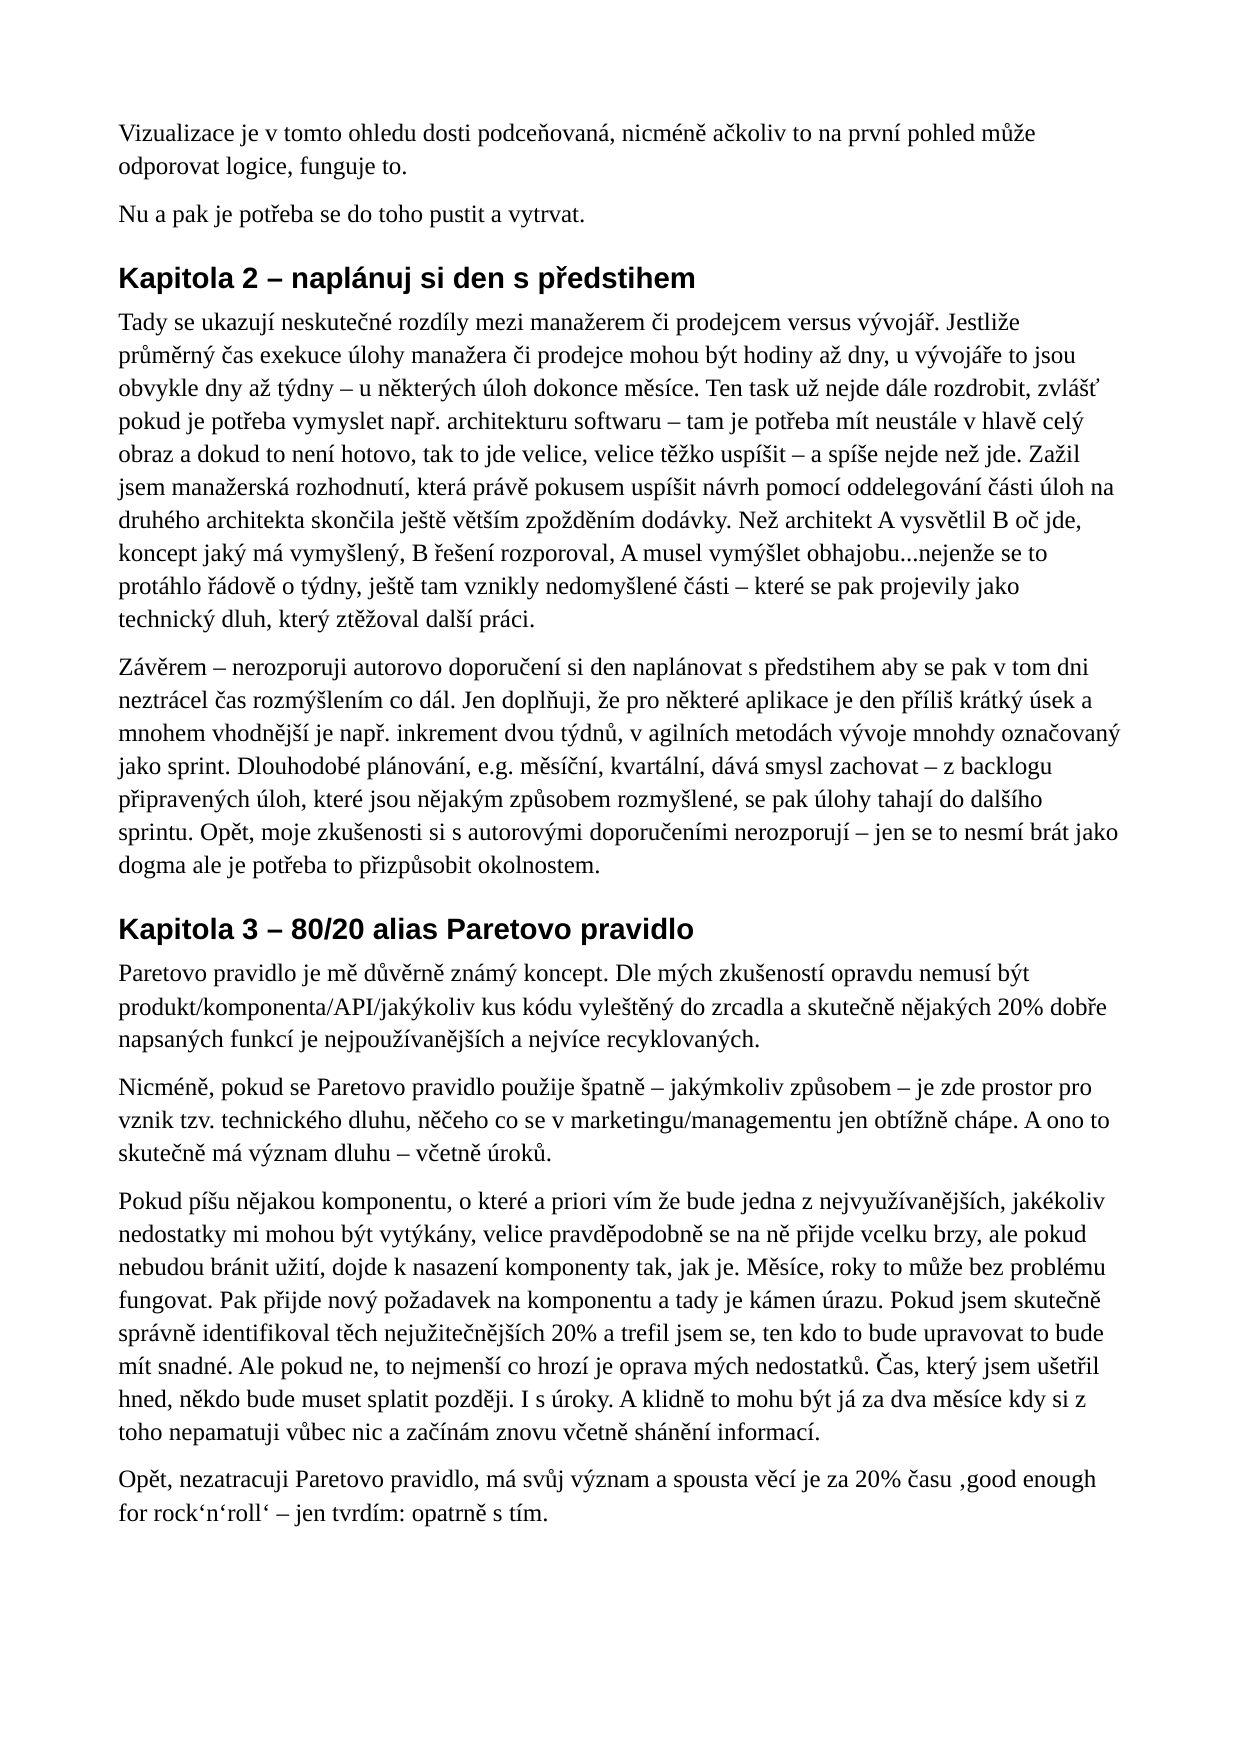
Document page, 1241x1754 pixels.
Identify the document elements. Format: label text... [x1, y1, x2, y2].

text Opět, nezatracuji Paretovo pravidlo, má svůj význam a spousta věcí je za 20% času ‚good enough for rock‘n‘roll‘ – jen tvrdím: opatrně s tím. [118, 1464, 1122, 1526]
text Nu a pak je potřeba se do toho pustit a vytrvat. [118, 199, 1122, 227]
text Pokud píšu nějakou komponentu, o které a priori vím že bude jedna z nejvyužívanějších, jakékoliv nedostatky mi mohou být vytýkány, velice pravděpodobně se na ně přijde vcelku brzy, ale pokud nebudou bránit užití, dojde k nasazení komponenty tak, jak je. Měsíce, roky to může bez problému fungovat. Pak přijde nový požadavek na komponentu a tady je kámen úrazu. Pokud jsem skutečně správně identifikoval těch nejužitečnějších 20% a trefil jsem se, ten kdo to bude upravovat to bude mít snadné. Ale pokud ne, to nejmenší co hrozí je oprava mých nedostatků. Čas, který jsem ušetřil hned, někdo bude muset splatit později. I s úroky. A klidně to mohu být já za dva měsíce kdy si z toho nepamatuji vůbec nic a začínám znovu včetně shánění informací. [118, 1186, 1122, 1446]
subtitle Kapitola 3 – 80/20 alias Paretovo pravidlo [118, 912, 1122, 946]
text Paretovo pravidlo je mě důvěrně známý koncept. Dle mých zkušeností opravdu nemusí být produkt/komponenta/API/jakýkoliv kus kódu vyleštěný do zrcadla a skutečně nějakých 20% dobře napsaných funkcí je nejpoužívanějších a nejvíce recyklovaných. [118, 958, 1122, 1053]
text Tady se ukazují neskutečné rozdíly mezi manažerem či prodejcem versus vývojář. Jestliže průměrný čas exekuce úlohy manažera či prodejce mohou být hodiny až dny, u vývojáře to jsou obvykle dny až týdny – u některých úloh dokonce měsíce. Ten task už nejde dále rozdrobit, zvlášť pokud je potřeba vymyslet např. architekturu softwaru – tam je potřeba mít neustále v hlavě celý obraz a dokud to není hotovo, tak to jde velice, velice těžko uspíšit – a spíše nejde než jde. Zažil jsem manažerská rozhodnutí, která právě pokusem uspíšit návrh pomocí oddelegování části úloh na druhého architekta skončila ještě větším zpožděním dodávky. Než architekt A vysvětlil B oč jde, koncept jaký má vymyšlený, B řešení rozporoval, A musel vymýšlet obhajobu...nejenže se to protáhlo řádově o týdny, ještě tam vznikly nedomyšlené části – které se pak projevily jako technický dluh, který ztěžoval další práci. [118, 307, 1122, 633]
text Nicméně, pokud se Paretovo pravidlo použije špatně – jakýmkoliv způsobem – je zde prostor pro vznik tzv. technického dluhu, něčeho co se v marketingu/managementu jen obtížně chápe. A ono to skutečně má význam dluhu – včetně úroků. [118, 1072, 1122, 1167]
text Vizualizace je v tomto ohledu dosti podceňovaná, nicméně ačkoliv to na první pohled může odporovat logice, funguje to. [118, 118, 1122, 180]
subtitle Kapitola 2 – naplánuj si den s předstihem [118, 261, 1122, 295]
text Závěrem – nerozporuji autorovo doporučení si den naplánovat s předstihem aby se pak v tom dni neztrácel čas rozmýšlením co dál. Jen doplňuji, že pro některé aplikace je den příliš krátký úsek a mnohem vhodnější je např. inkrement dvou týdnů, v agilních metodách vývoje mnohdy označovaný jako sprint. Dlouhodobé plánování, e.g. měsíční, kvartální, dává smysl zachovat – z backlogu připravených úloh, které jsou nějakým způsobem rozmyšlené, se pak úlohy tahají do dalšího sprintu. Opět, moje zkušenosti si s autorovými doporučeními nerozporují – jen se to nesmí brát jako dogma ale je potřeba to přizpůsobit okolnostem. [118, 652, 1122, 879]
